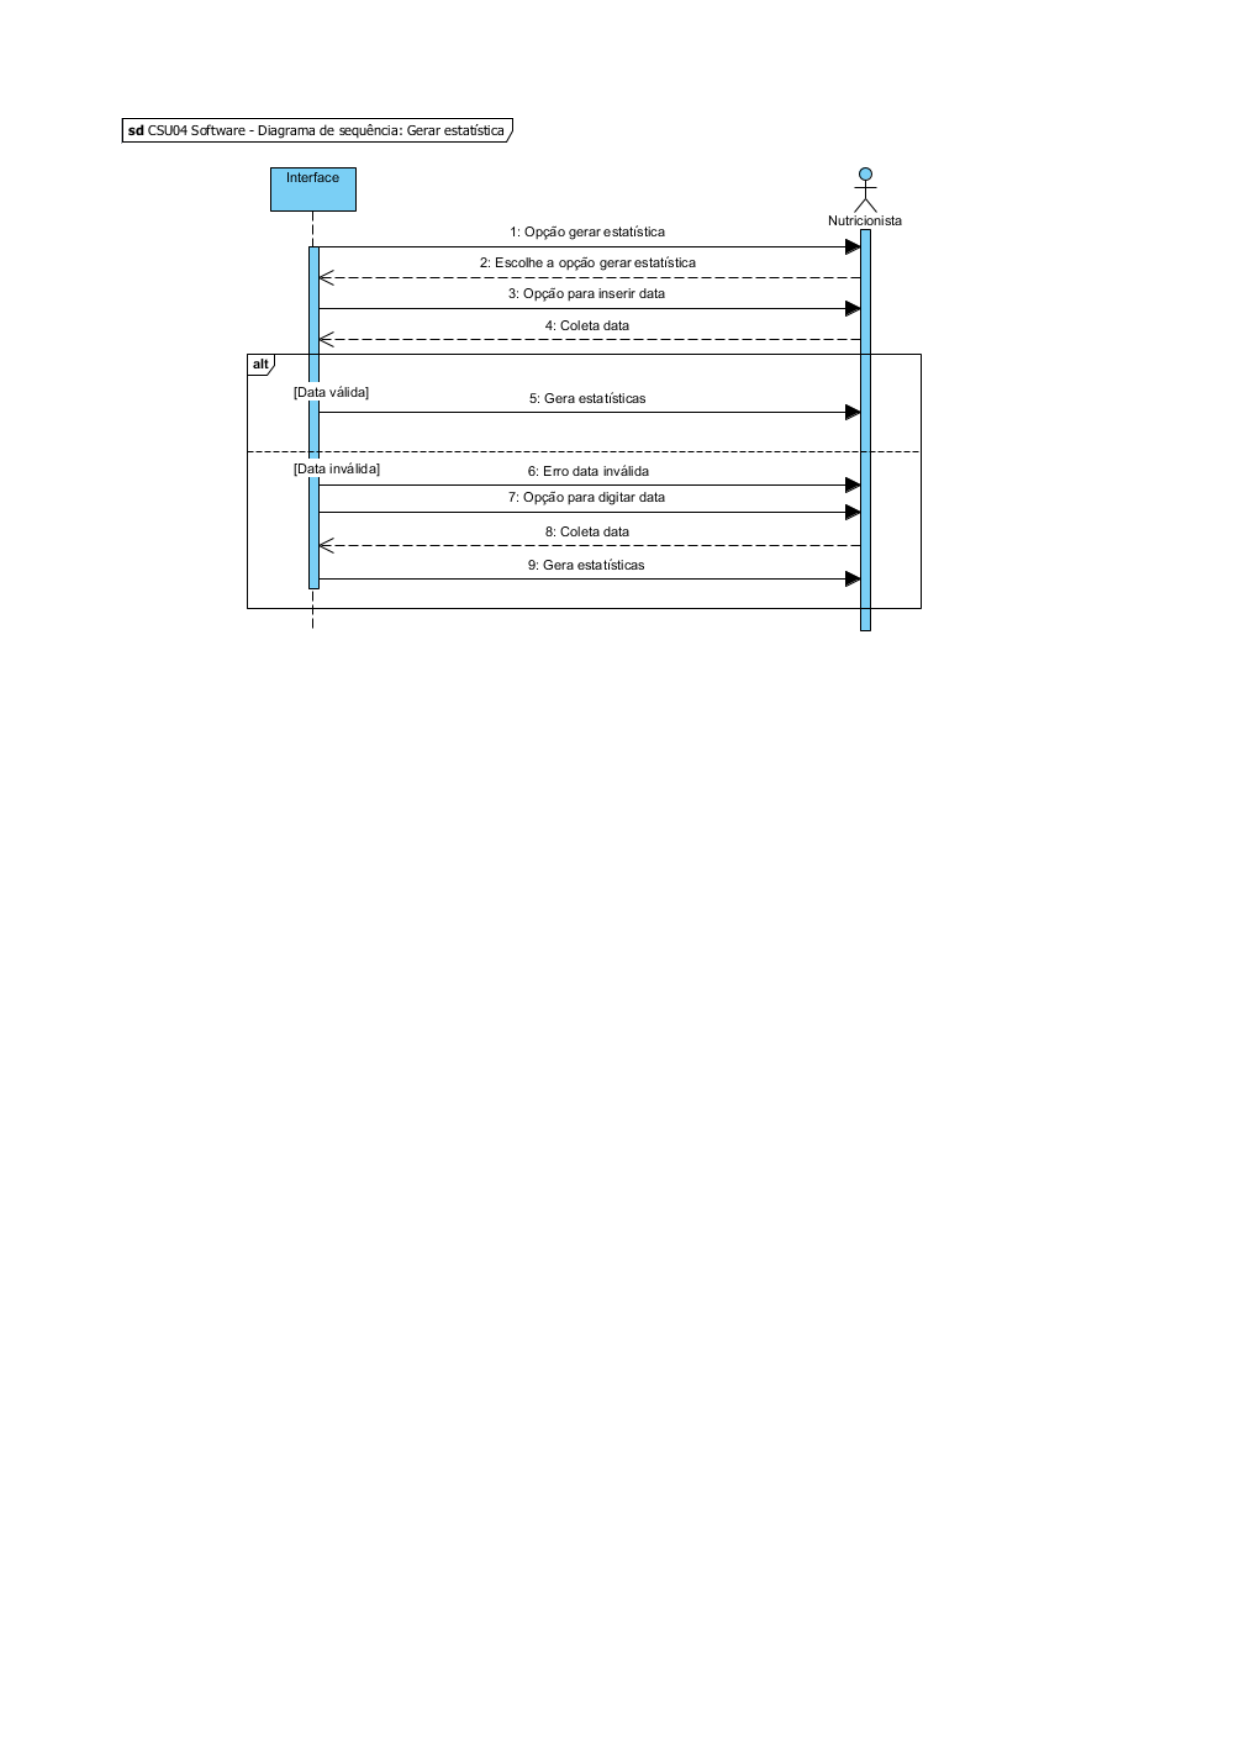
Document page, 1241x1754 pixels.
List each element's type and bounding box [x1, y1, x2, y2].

picture [121, 118, 933, 650]
